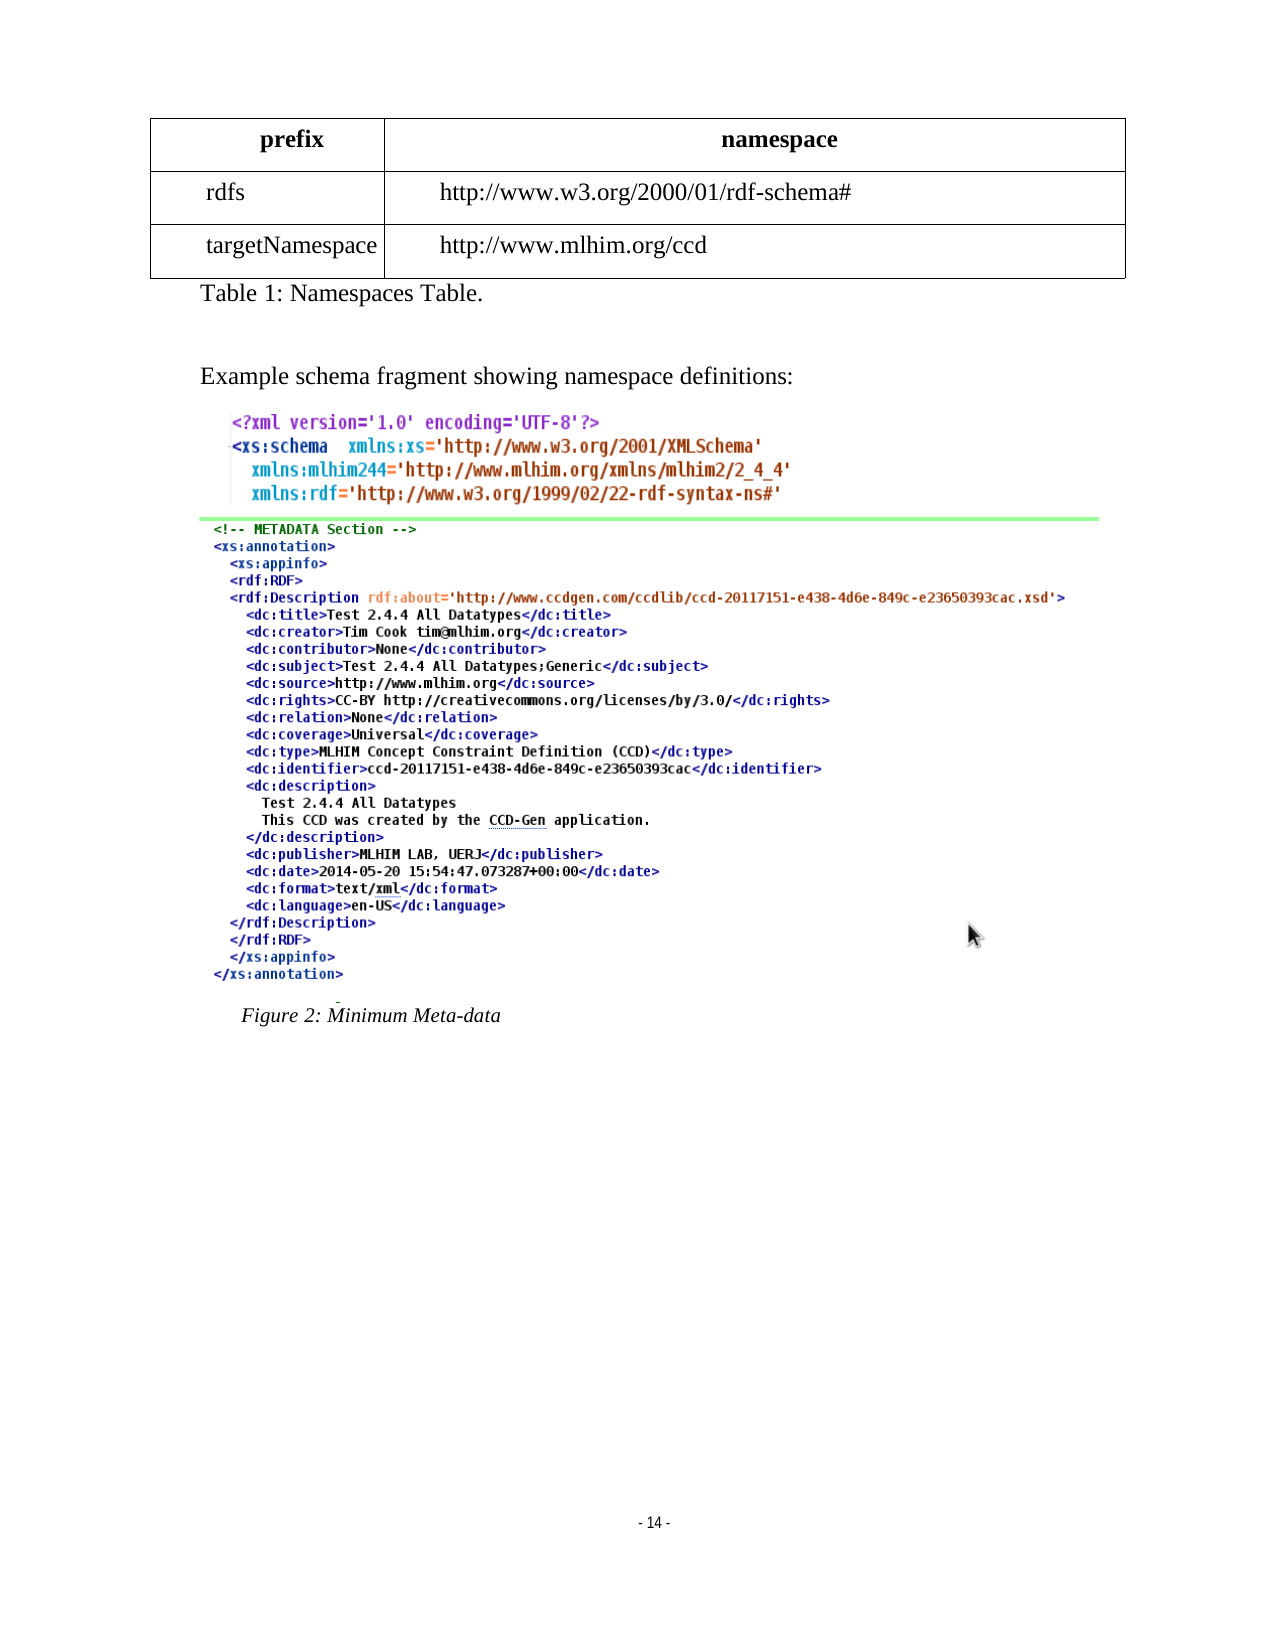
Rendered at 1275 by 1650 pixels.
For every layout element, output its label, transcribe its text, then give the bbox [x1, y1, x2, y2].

text Figure 2: Minimum Meta-data [199, 1003, 1099, 1026]
table_cell http://www.w3.org/2000/01/rdf-schema# [385, 172, 1125, 224]
table_cell targetNamespace [151, 225, 384, 278]
picture [199, 517, 1099, 1003]
text Table 1: Namespaces Table. [150, 279, 1125, 307]
table_header namespace [385, 119, 1125, 171]
table_header prefix [151, 119, 384, 171]
picture [228, 414, 1047, 505]
table_cell http://www.mlhim.org/ccd [385, 225, 1125, 278]
text Example schema fragment showing namespace definitions: [150, 361, 1125, 390]
table_cell rdfs [151, 172, 384, 224]
